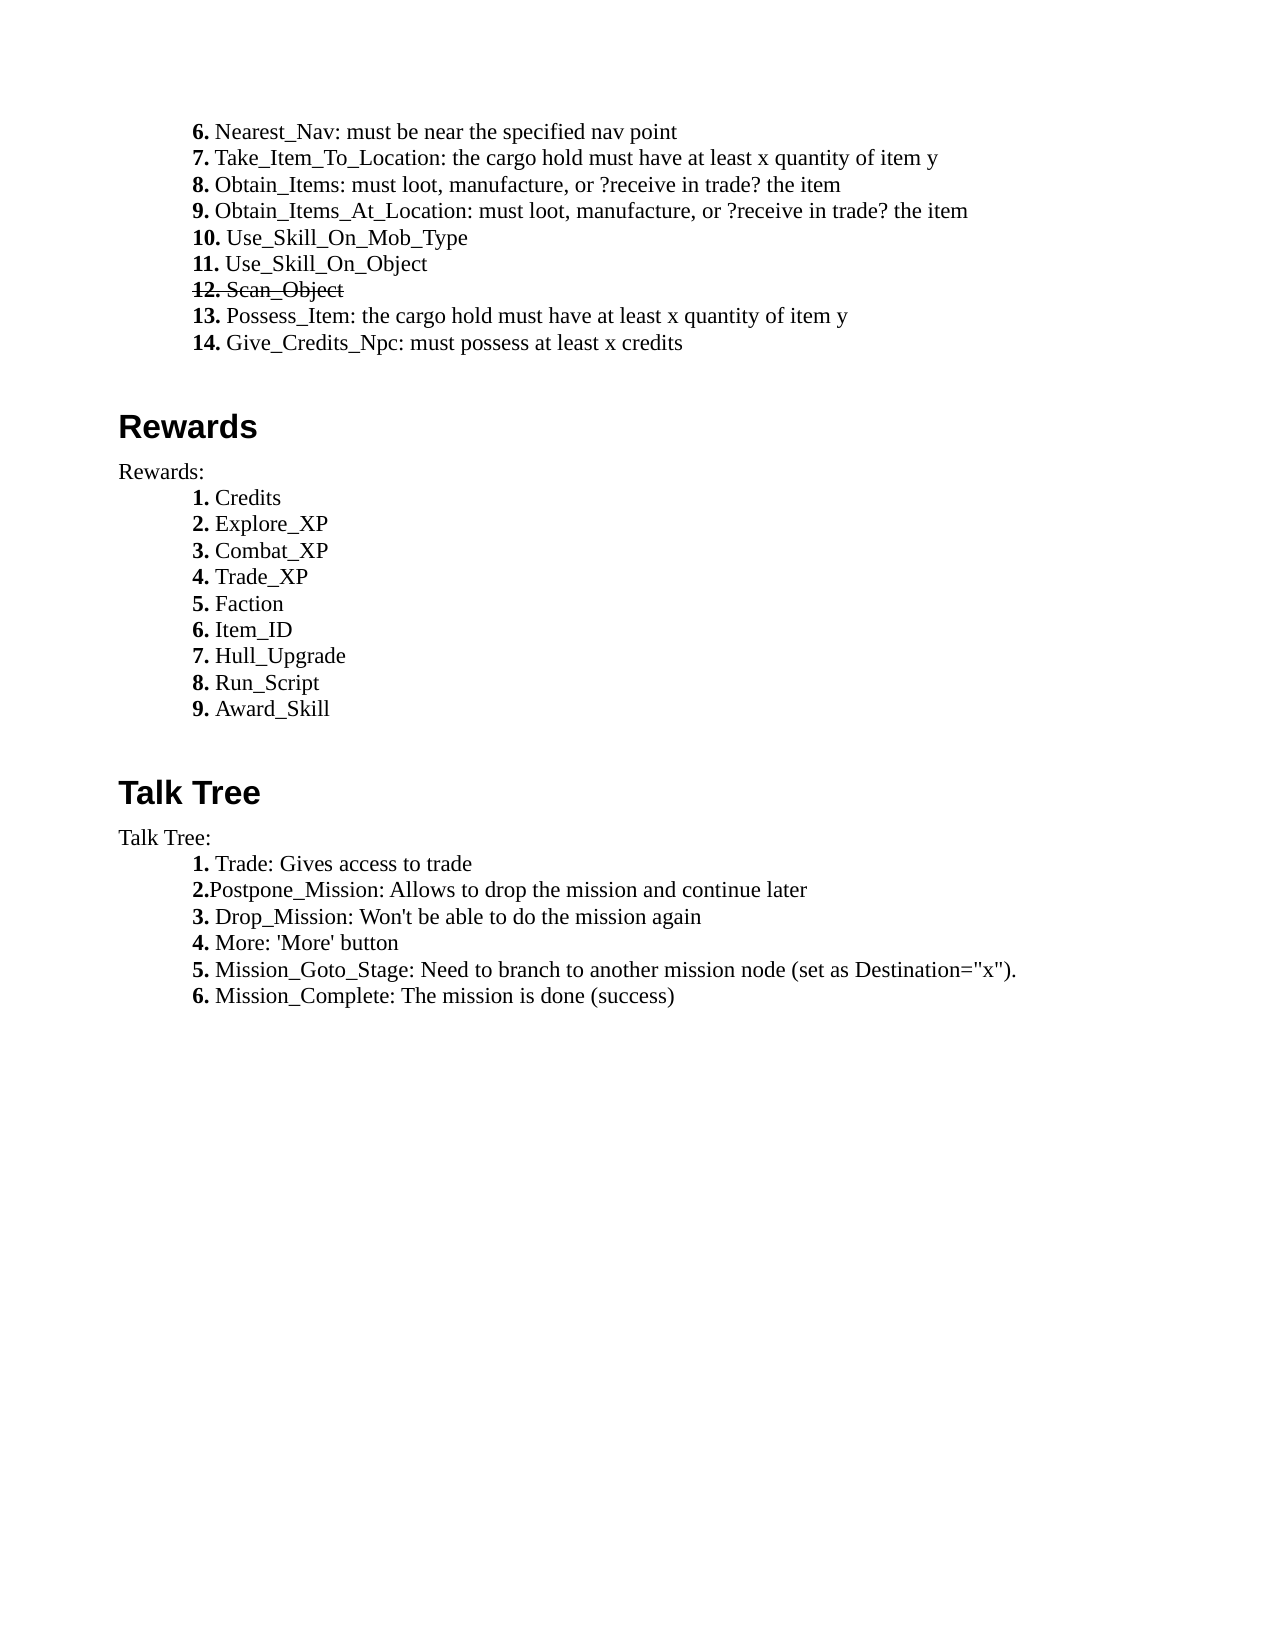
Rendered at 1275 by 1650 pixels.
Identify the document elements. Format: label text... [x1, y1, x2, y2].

text 6. Mission_Complete: The mission is done (success) [192, 982, 1157, 1008]
text 5. Faction [192, 589, 1157, 616]
text 6. Item_ID [192, 616, 1157, 642]
subtitle Rewards [118, 407, 1157, 445]
subtitle Talk Tree [118, 773, 1157, 811]
text 3. Combat_XP [192, 537, 1157, 563]
text 1. Trade: Gives access to trade [192, 850, 1157, 877]
text 5. Mission_Goto_Stage: Need to branch to another mission node (set as Destination="x"). [192, 956, 1157, 982]
text 8. Obtain_Items: must loot, manufacture, or ?receive in trade? the item [192, 171, 1157, 197]
text 7. Hull_Upgrade [192, 642, 1157, 669]
text Rewards: [118, 458, 1157, 484]
text 9. Obtain_Items_At_Location: must loot, manufacture, or ?receive in trade? the item [192, 197, 1157, 223]
text 2. Explore_XP [192, 511, 1157, 537]
text 7. Take_Item_To_Location: the cargo hold must have at least x quantity of item y [192, 144, 1157, 171]
text 11. Use_Skill_On_Object [192, 250, 1157, 276]
text 13. Possess_Item: the cargo hold must have at least x quantity of item y [192, 303, 1157, 329]
text 3. Drop_Mission: Won't be able to do the mission again [192, 903, 1157, 929]
text 12. Scan_Object [192, 276, 1157, 303]
text Talk Tree: [118, 824, 1157, 850]
text 4. More: 'More' button [192, 929, 1157, 956]
text 6. Nearest_Nav: must be near the specified nav point [192, 118, 1157, 144]
text 10. Use_Skill_On_Mob_Type [192, 223, 1157, 250]
text 1. Credits [192, 484, 1157, 511]
text 2.Postpone_Mission: Allows to drop the mission and continue later [192, 877, 1157, 903]
text 4. Trade_XP [192, 563, 1157, 589]
text 8. Run_Script [192, 669, 1157, 695]
text 14. Give_Credits_Npc: must possess at least x credits [192, 329, 1157, 355]
text 9. Award_Skill [192, 695, 1157, 721]
